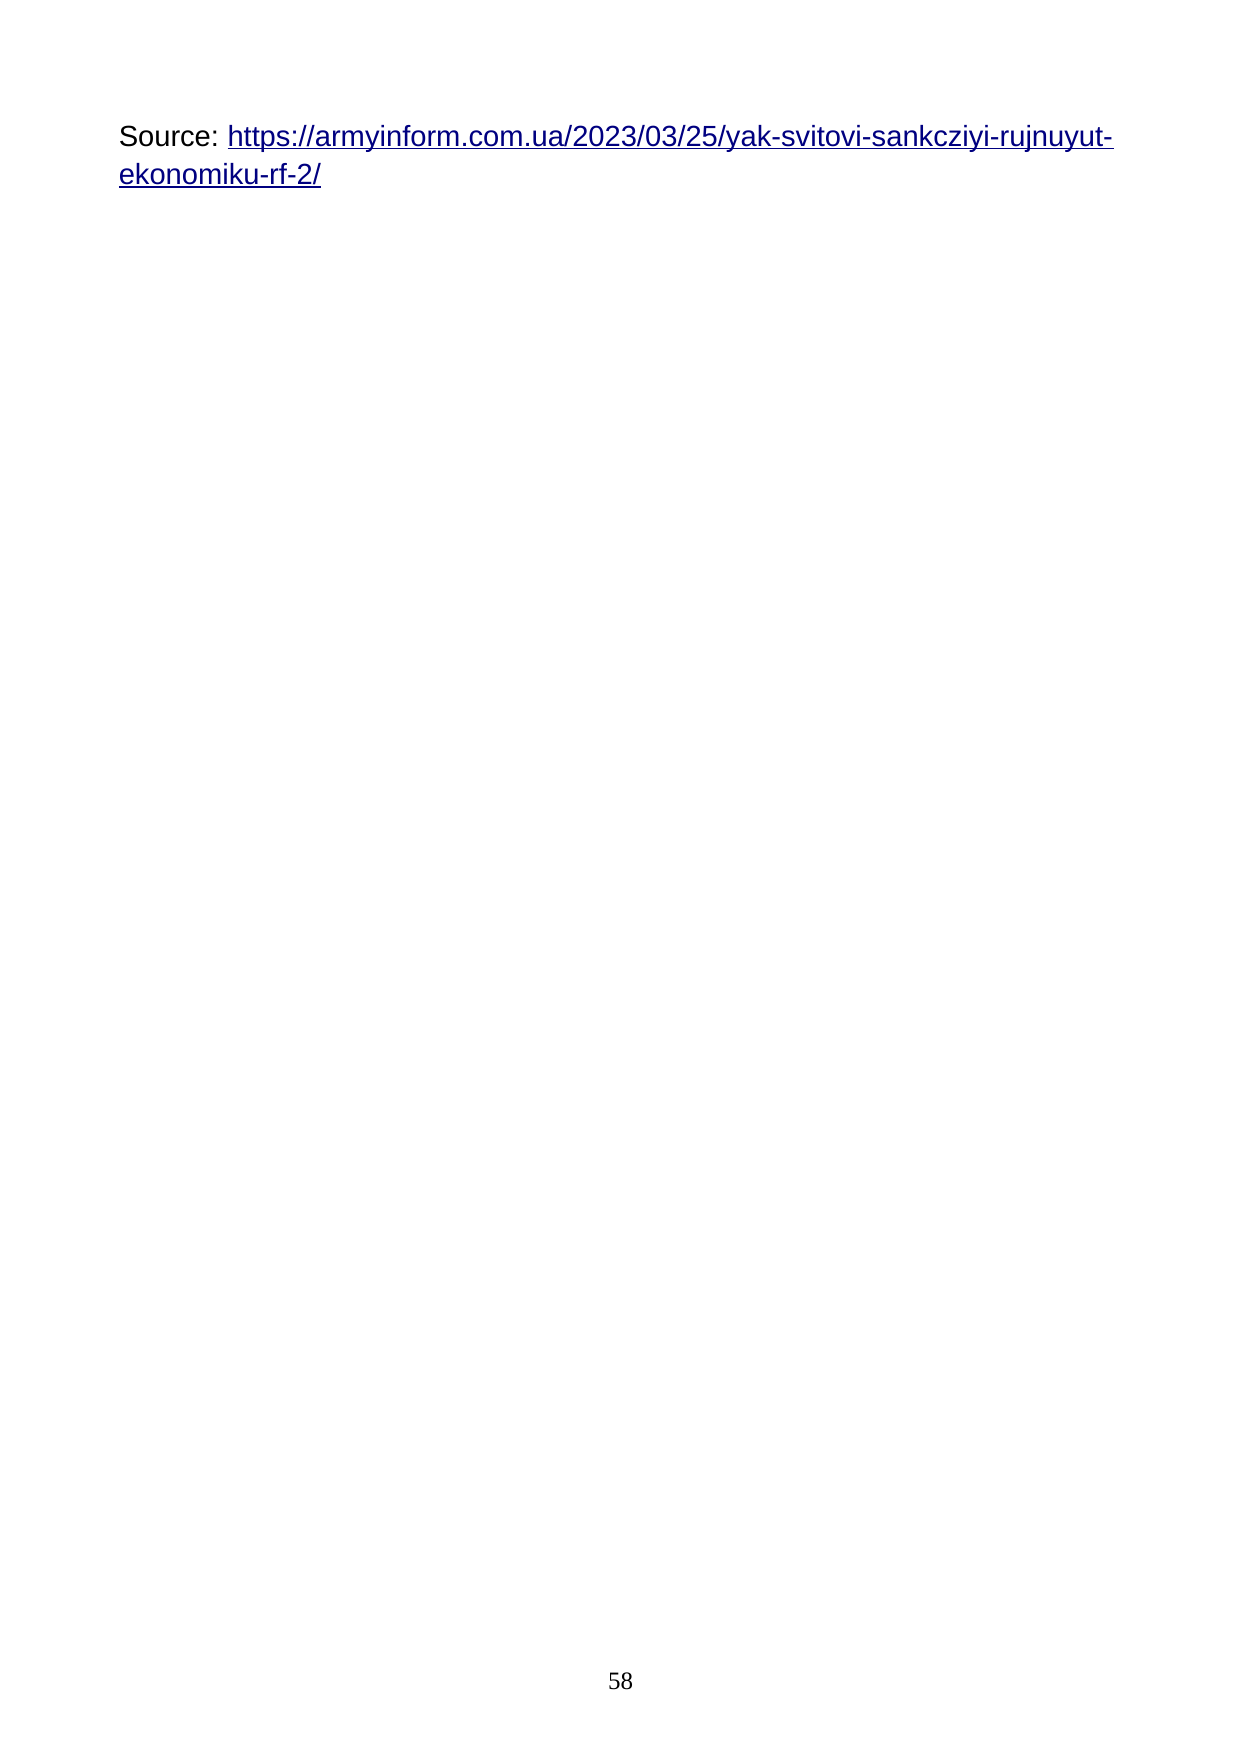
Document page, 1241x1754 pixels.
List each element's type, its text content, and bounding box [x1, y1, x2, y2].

text Source: https://armyinform.com.ua/2023/03/25/yak-svitovi-sankcziyi-rujnuyut-ekonomiku-rf-2/ [118, 118, 1122, 191]
